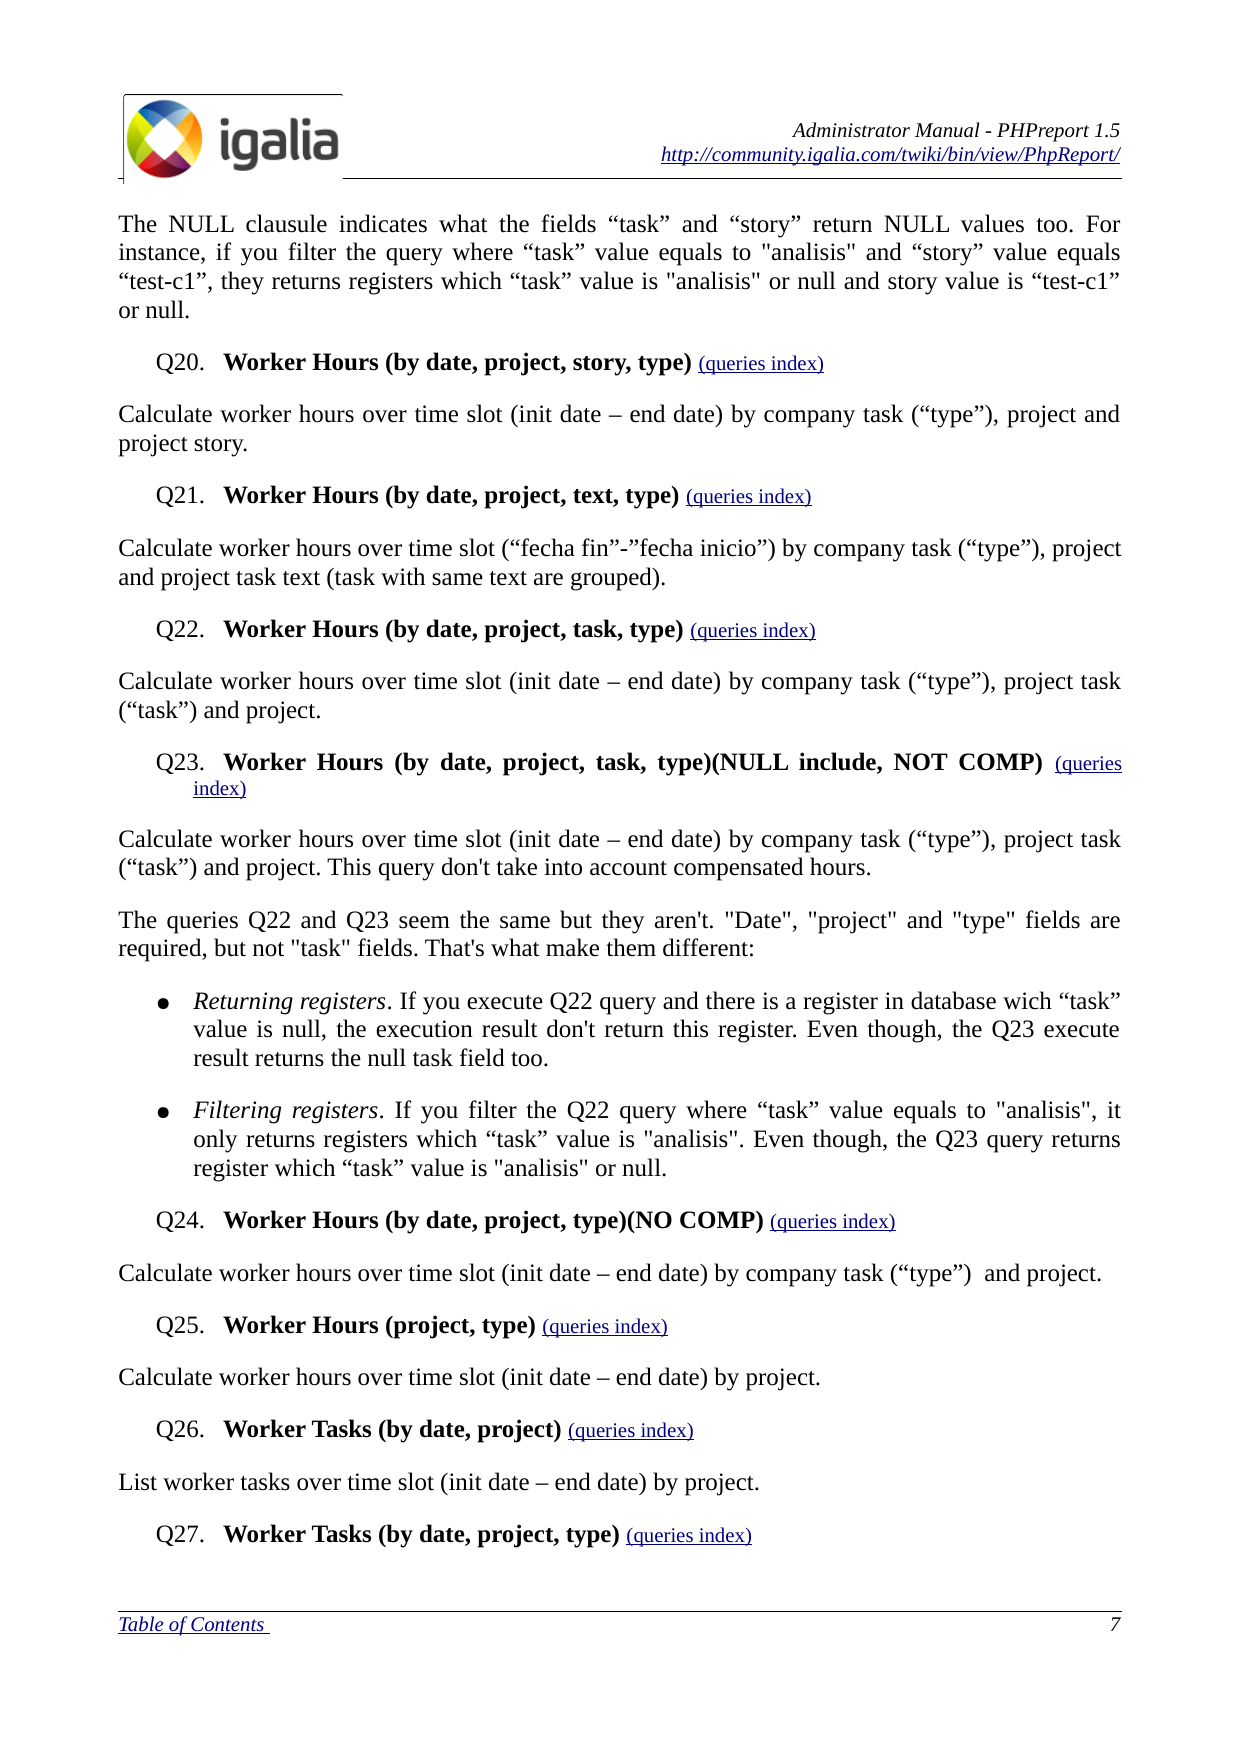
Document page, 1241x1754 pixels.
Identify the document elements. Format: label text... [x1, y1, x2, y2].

list Worker Hours (by date, project, story, type) (queries index) [156, 347, 1122, 376]
list Worker Hours (by date, project, type)(NO COMP) (queries index) [156, 1205, 1122, 1234]
list Worker Tasks (by date, project) (queries index) [156, 1414, 1122, 1443]
text The queries Q22 and Q23 seem the same but they aren't. "Date", "project" and "type" fields are required, but not "task" fields. That's what make them different: [118, 905, 1122, 962]
list Returning registers. If you execute Q22 query and there is a register in database wich “task” value is null, the execution result don't return this register. Even though, the Q23 execute result returns the null task field too. [156, 986, 1122, 1072]
text Calculate worker hours over time slot (init date – end date) by company task (“type”), project and project story. [118, 399, 1122, 457]
list Worker Hours (project, type) (queries index) [156, 1310, 1122, 1339]
text Calculate worker hours over time slot (init date – end date) by project. [118, 1362, 1122, 1391]
list Filtering registers. If you filter the Q22 query where “task” value equals to "analisis", it only returns registers which “task” value is "analisis". Even though, the Q23 query returns register which “task” value is "analisis" or null. [156, 1096, 1122, 1182]
text Calculate worker hours over time slot (init date – end date) by company task (“type”), project task (“task”) and project. This query don't take into account compensated hours. [118, 824, 1122, 881]
picture [123, 94, 343, 184]
text The NULL clausule indicates what the fields “task” and “story” return NULL values too. For instance, if you filter the query where “task” value equals to "analisis" and “story” value equals “test-c1”, they returns registers which “task” value is "analisis" or null and story value is “test-c1” or null. [118, 209, 1122, 324]
text Calculate worker hours over time slot (init date – end date) by company task (“type”), project task (“task”) and project. [118, 666, 1122, 724]
list Worker Hours (by date, project, text, type) (queries index) [156, 481, 1122, 509]
list Worker Hours (by date, project, task, type)(NULL include, NOT COMP) (queries index) [156, 747, 1122, 800]
text Calculate worker hours over time slot (“fecha fin”-”fecha inicio”) by company task (“type”), project and project task text (task with same text are grouped). [118, 533, 1122, 590]
list Worker Hours (by date, project, task, type) (queries index) [156, 614, 1122, 643]
text Calculate worker hours over time slot (init date – end date) by company task (“type”) and project. [118, 1258, 1122, 1286]
text List worker tasks over time slot (init date – end date) by project. [118, 1467, 1122, 1496]
list Worker Tasks (by date, project, type) (queries index) [156, 1519, 1122, 1548]
